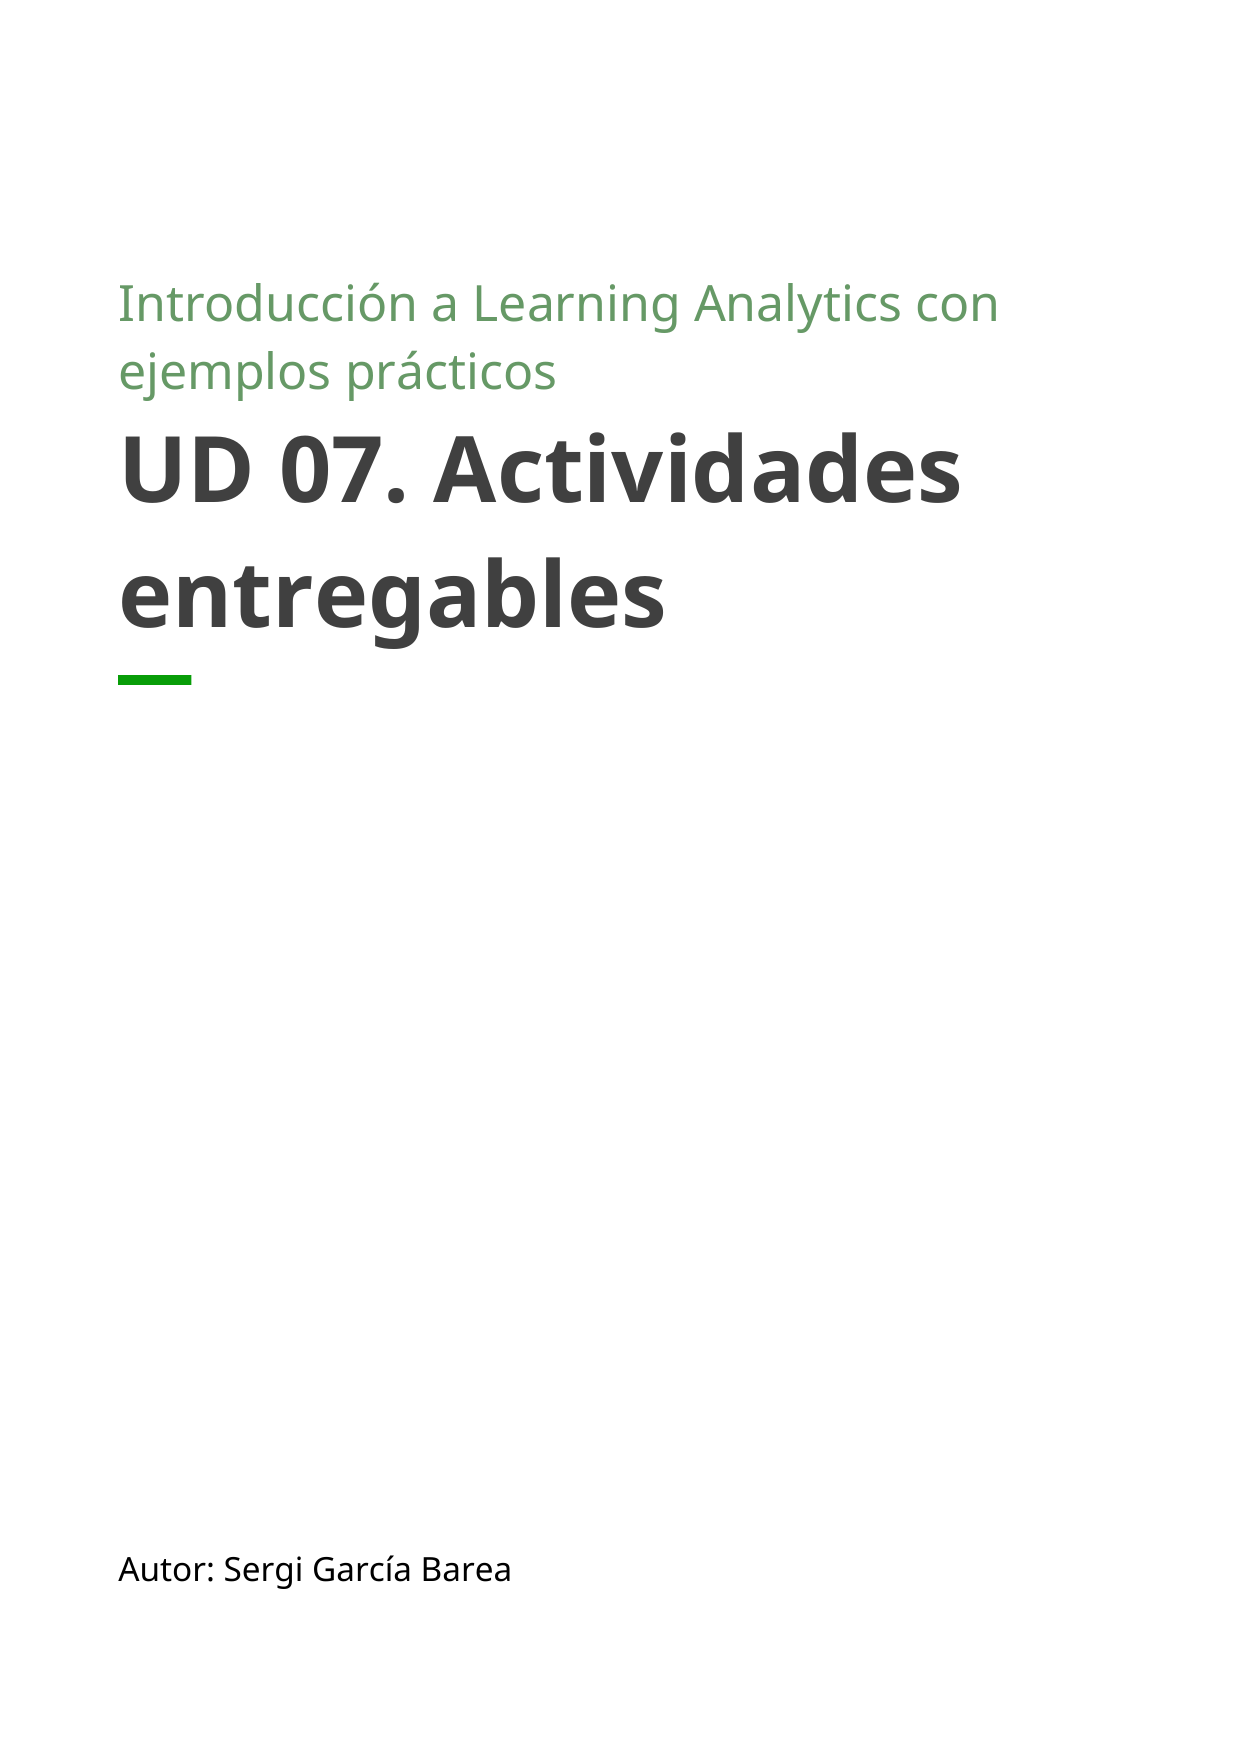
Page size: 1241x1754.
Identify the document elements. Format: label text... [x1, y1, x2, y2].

text Autor: Sergi García Barea [118, 1546, 1122, 1592]
picture [118, 675, 192, 685]
title Introducción a Learning Analytics con ejemplos prácticos UD 07. Actividades entregables [118, 268, 1122, 654]
